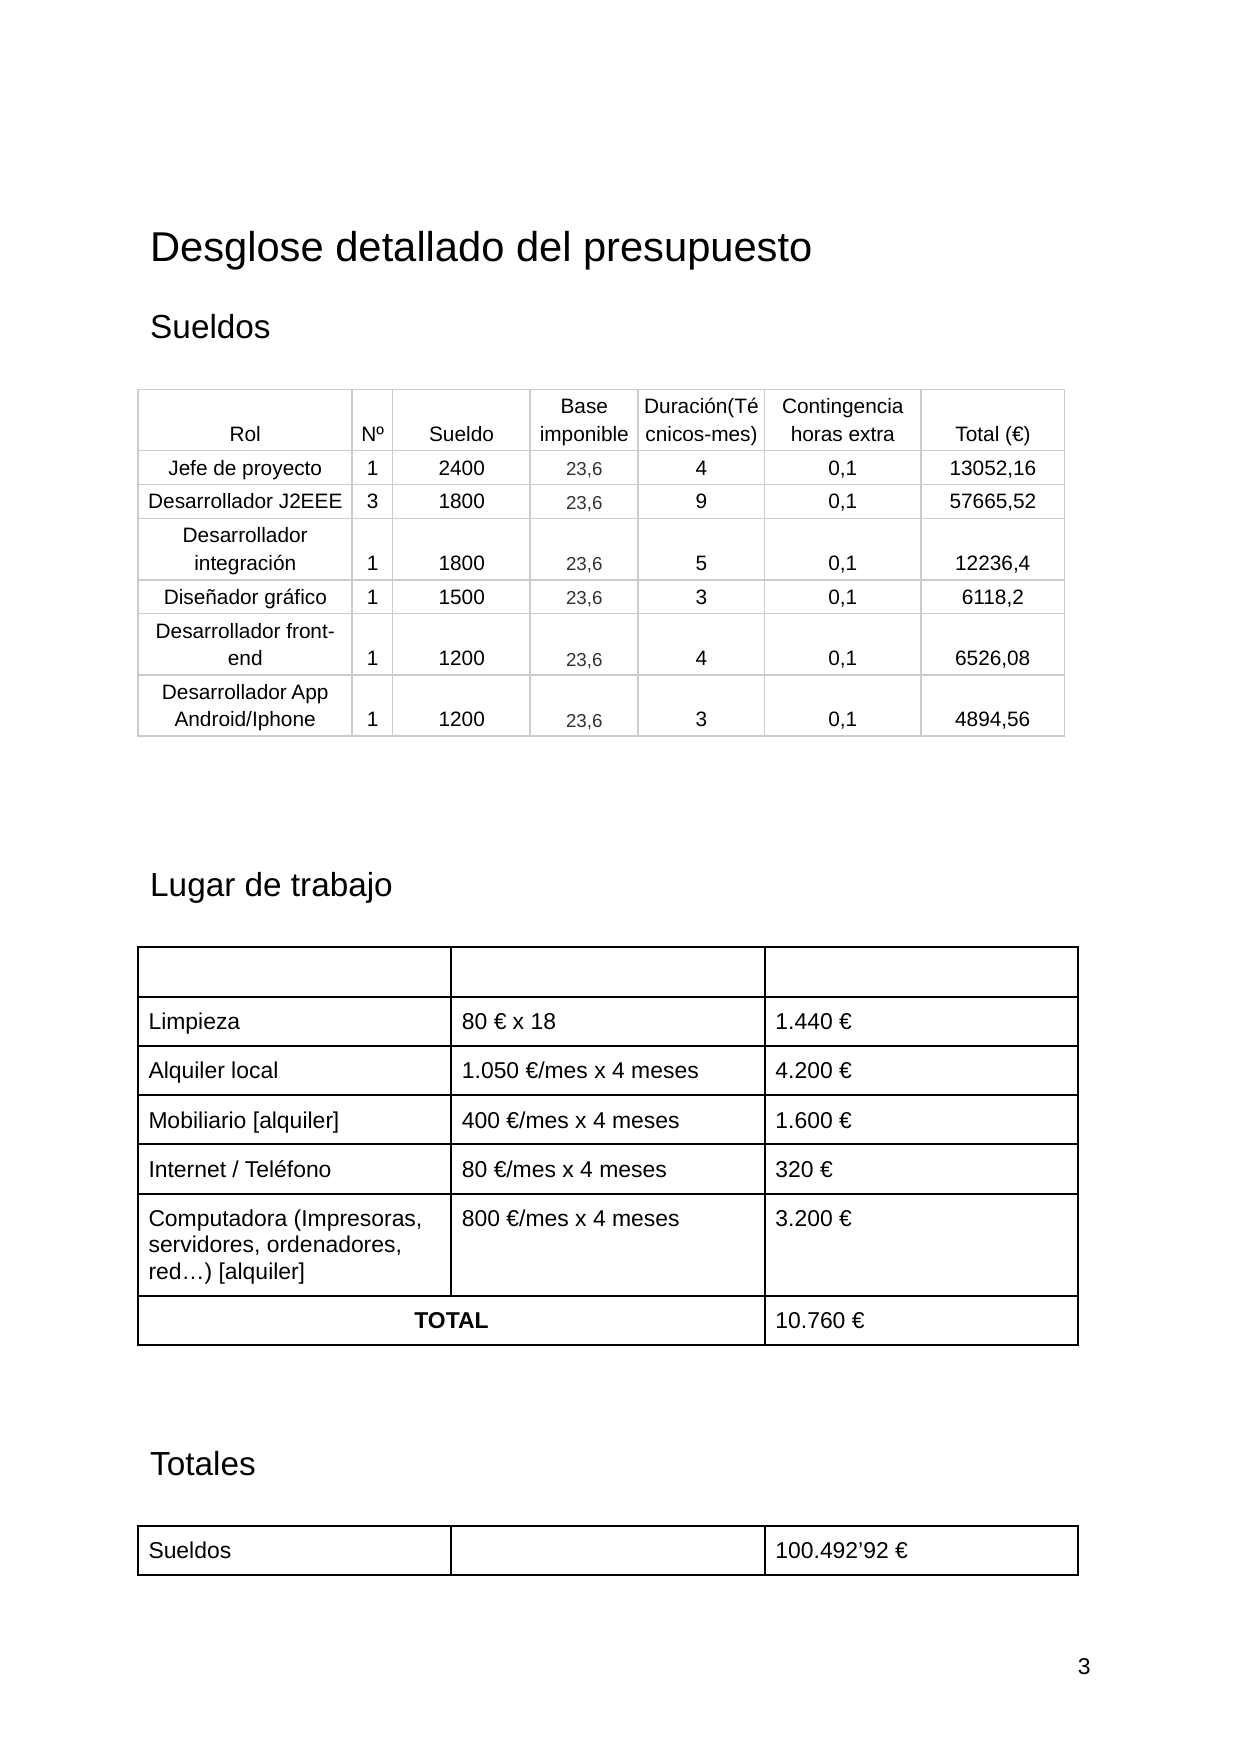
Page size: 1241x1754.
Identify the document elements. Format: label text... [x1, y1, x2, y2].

table_cell Internet / Teléfono [139, 1145, 450, 1193]
table_cell 23,6 [531, 581, 637, 613]
table_cell 1 [353, 581, 392, 613]
table_cell 800 €/mes x 4 meses [452, 1195, 764, 1294]
table_cell 12236,4 [922, 519, 1064, 579]
table_cell 23,6 [531, 519, 637, 579]
table_cell 0,1 [765, 614, 920, 674]
table_cell 1.050 €/mes x 4 meses [452, 1047, 764, 1094]
table_cell Mobiliario [alquiler] [139, 1096, 450, 1143]
table_cell 80 €/mes x 4 meses [452, 1145, 764, 1193]
subtitle Sueldos [150, 307, 1090, 346]
table_cell 13052,16 [922, 451, 1064, 484]
table_header Base imponible [531, 390, 637, 450]
table_cell 1500 [393, 581, 529, 613]
table_cell 6118,2 [922, 581, 1064, 613]
table_cell 23,6 [531, 676, 637, 735]
table_cell 3.200 € [766, 1195, 1077, 1294]
table_cell 1800 [393, 485, 529, 517]
table_cell 1 [353, 451, 392, 484]
table_cell 4894,56 [922, 676, 1064, 735]
table_cell 23,6 [531, 485, 637, 517]
table_cell 1 [353, 676, 392, 735]
table_cell Limpieza [139, 998, 450, 1045]
table_cell 3 [639, 581, 764, 613]
table_cell 10.760 € [766, 1297, 1077, 1344]
table_cell 80 € x 18 [452, 998, 764, 1045]
table_cell 1800 [393, 519, 529, 579]
table_cell 400 €/mes x 4 meses [452, 1096, 764, 1143]
table_cell 4.200 € [766, 1047, 1077, 1094]
subtitle Totales [150, 1444, 1090, 1482]
subtitle Lugar de trabajo [150, 865, 1090, 903]
table_header Duración(Técnicos-mes) [639, 390, 764, 450]
table_header Total (€) [922, 390, 1064, 450]
table_header 100.492’92 € [766, 1527, 1077, 1574]
table_header Sueldos [139, 1527, 450, 1574]
table_cell 4 [639, 614, 764, 674]
table_cell Alquiler local [139, 1047, 450, 1094]
table_cell 2400 [393, 451, 529, 484]
table_cell 5 [639, 519, 764, 579]
table_header [139, 948, 450, 996]
table_cell 0,1 [765, 485, 920, 517]
table_cell Computadora (Impresoras, servidores, ordenadores, red…) [alquiler] [139, 1195, 450, 1294]
table_cell 1.440 € [766, 998, 1077, 1045]
table_cell 3 [353, 485, 392, 517]
subtitle Desglose detallado del presupuesto [150, 222, 1090, 270]
table_cell 1200 [393, 676, 529, 735]
table_cell 57665,52 [922, 485, 1064, 517]
table_cell 9 [639, 485, 764, 517]
table_cell 6526,08 [922, 614, 1064, 674]
table_cell 0,1 [765, 676, 920, 735]
table_cell Desarrollador front-end [139, 614, 351, 674]
table_cell 3 [639, 676, 764, 735]
table_header [766, 948, 1077, 996]
table_header [452, 1527, 764, 1574]
table_cell 23,6 [531, 614, 637, 674]
table_cell Diseñador gráfico [139, 581, 351, 613]
table_header Sueldo [393, 390, 529, 450]
table_cell 1 [353, 614, 392, 674]
table_header [452, 948, 764, 996]
table_header Rol [139, 390, 351, 450]
table_cell Desarrollador App Android/Iphone [139, 676, 351, 735]
table_cell 0,1 [765, 519, 920, 579]
table_cell 1.600 € [766, 1096, 1077, 1143]
table_cell 4 [639, 451, 764, 484]
table_cell Desarrollador integración [139, 519, 351, 579]
table_cell Desarrollador J2EEE [139, 485, 351, 517]
table_header Nº [353, 390, 392, 450]
table_cell TOTAL [139, 1297, 764, 1344]
table_cell Jefe de proyecto [139, 451, 351, 484]
table_cell 320 € [766, 1145, 1077, 1193]
table_cell 1200 [393, 614, 529, 674]
table_cell 0,1 [765, 581, 920, 613]
table_cell 0,1 [765, 451, 920, 484]
table_cell 23,6 [531, 451, 637, 484]
table_header Contingencia horas extra [765, 390, 920, 450]
table_cell 1 [353, 519, 392, 579]
